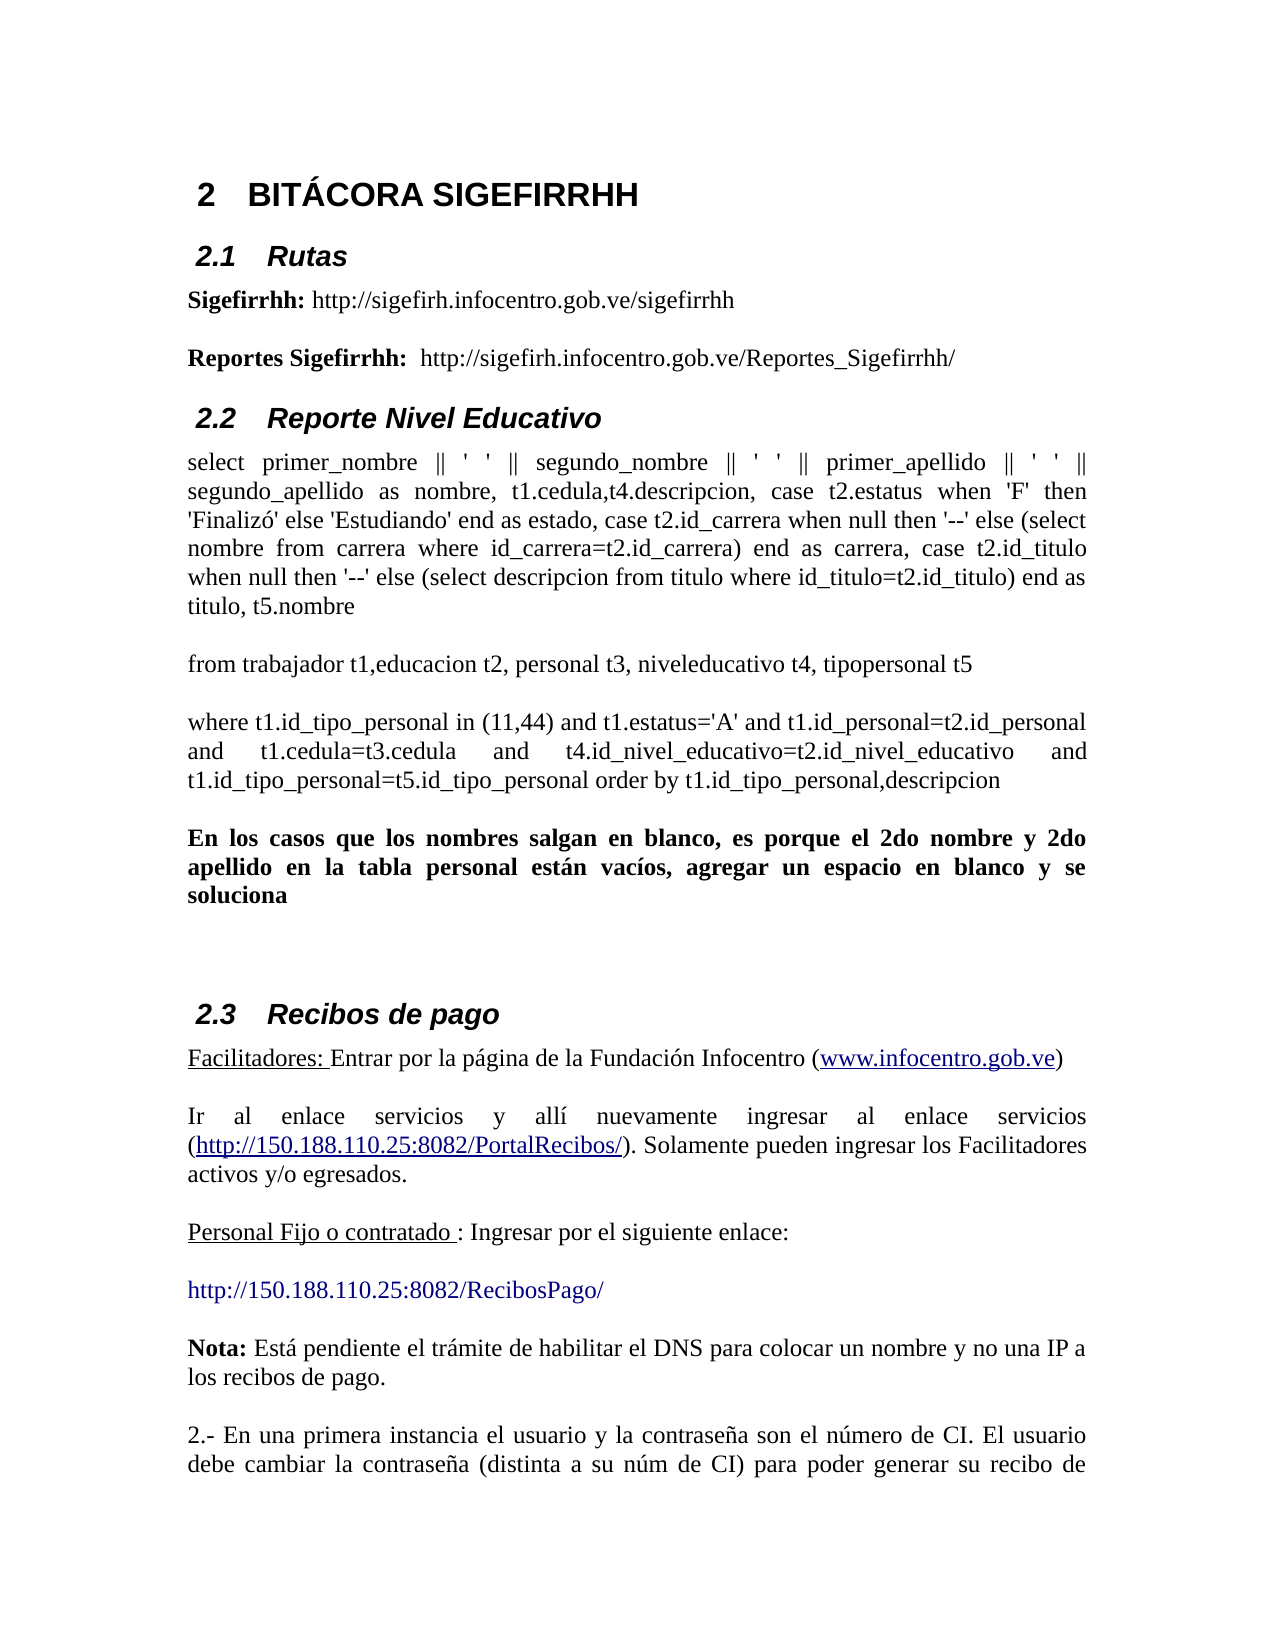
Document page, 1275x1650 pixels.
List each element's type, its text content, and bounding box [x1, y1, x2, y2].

subtitle BITÁCORA SIGEFIRRHH [187, 175, 1087, 214]
text http://150.188.110.25:8082/RecibosPago/ [187, 1275, 1087, 1304]
text En los casos que los nombres salgan en blanco, es porque el 2do nombre y 2do apellido en la tabla personal están vacíos, agregar un espacio en blanco y se soluciona [187, 823, 1087, 909]
text Nota: Está pendiente el trámite de habilitar el DNS para colocar un nombre y no una IP a los recibos de pago. [187, 1333, 1087, 1391]
subtitle Recibos de pago [187, 997, 1087, 1031]
subtitle Reporte Nivel Educativo [187, 401, 1087, 435]
subtitle Rutas [187, 239, 1087, 272]
text where t1.id_tipo_personal in (11,44) and t1.estatus='A' and t1.id_personal=t2.id_personal and t1.cedula=t3.cedula and t4.id_nivel_educativo=t2.id_nivel_educativo and t1.id_tipo_personal=t5.id_tipo_personal order by t1.id_tipo_personal,descripcion [187, 707, 1087, 794]
text select primer_nombre || ' ' || segundo_nombre || ' ' || primer_apellido || ' ' || segundo_apellido as nombre, t1.cedula,t4.descripcion, case t2.estatus when 'F' then 'Finalizó' else 'Estudiando' end as estado, case t2.id_carrera when null then '--' else (select nombre from carrera where id_carrera=t2.id_carrera) end as carrera, case t2.id_titulo when null then '--' else (select descripcion from titulo where id_titulo=t2.id_titulo) end as titulo, t5.nombre [187, 447, 1087, 620]
text 2.- En una primera instancia el usuario y la contraseña son el número de CI. El usuario debe cambiar la contraseña (distinta a su núm de CI) para poder generar su recibo de [187, 1421, 1087, 1478]
text from trabajador t1,educacion t2, personal t3, niveleducativo t4, tipopersonal t5 [187, 649, 1087, 678]
text Sigefirrhh: http://sigefirh.infocentro.gob.ve/sigefirrhh [187, 285, 1087, 313]
text Ir al enlace servicios y allí nuevamente ingresar al enlace servicios (http://150.188.110.25:8082/PortalRecibos/). Solamente pueden ingresar los Facilitadores activos y/o egresados. [187, 1101, 1087, 1188]
text Facilitadores: Entrar por la página de la Fundación Infocentro (www.infocentro.gob.ve) [187, 1043, 1087, 1072]
text Personal Fijo o contratado : Ingresar por el siguiente enlace: [187, 1217, 1087, 1246]
text Reportes Sigefirrhh: http://sigefirh.infocentro.gob.ve/Reportes_Sigefirrhh/ [187, 343, 1087, 372]
